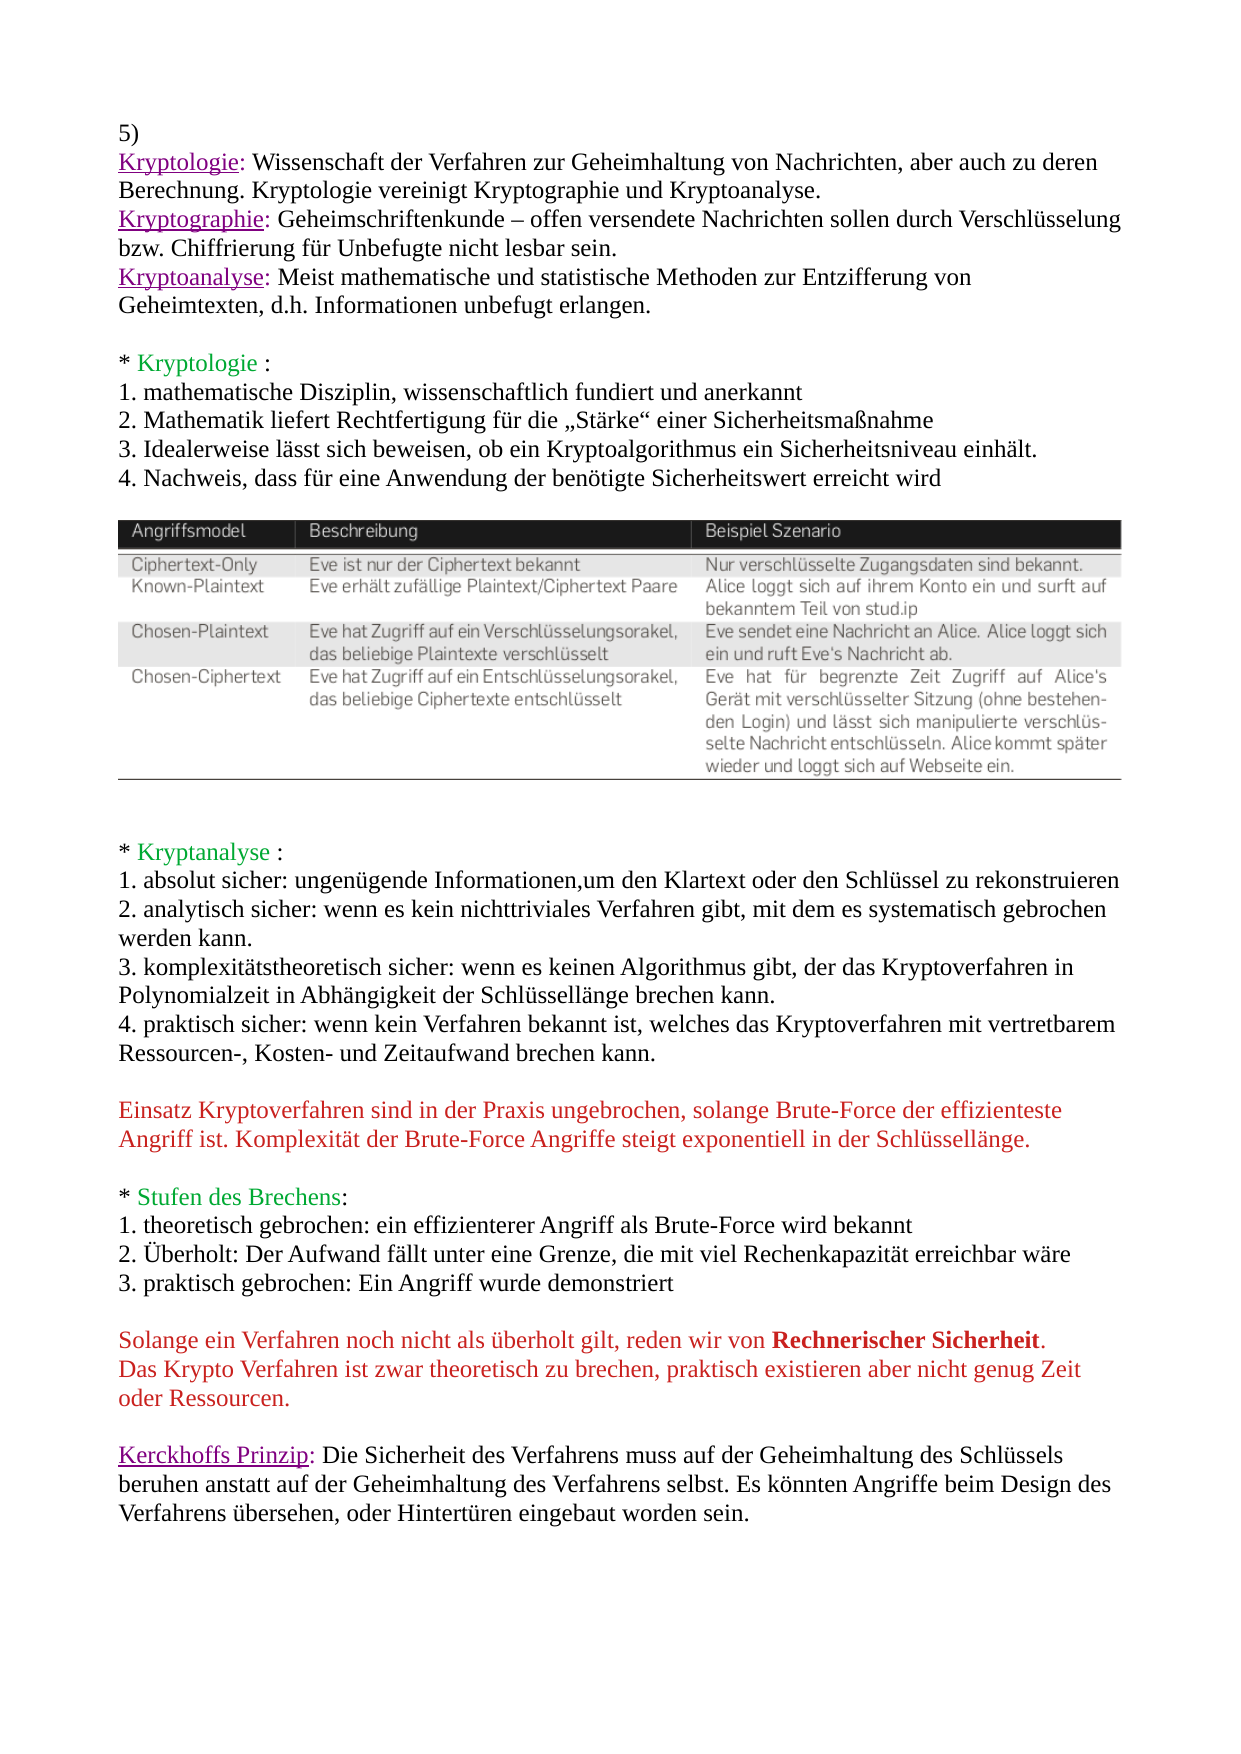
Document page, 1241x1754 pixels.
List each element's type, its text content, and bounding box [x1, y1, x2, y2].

text 1. theoretisch gebrochen: ein effizienterer Angriff als Brute-Force wird bekannt [118, 1210, 1122, 1239]
picture [118, 520, 1123, 780]
text * Kryptanalyse : [118, 837, 1122, 865]
text * Kryptologie : [118, 348, 1122, 377]
text 1. absolut sicher: ungenügende Informationen,um den Klartext oder den Schlüssel zu rekonstruieren [118, 865, 1122, 894]
text 2. analytisch sicher: wenn es kein nichttriviales Verfahren gibt, mit dem es systematisch gebrochen werden kann. [118, 894, 1122, 952]
text 3. komplexitätstheoretisch sicher: wenn es keinen Algorithmus gibt, der das Kryptoverfahren in Polynomialzeit in Abhängigkeit der Schlüssellänge brechen kann. [118, 952, 1122, 1009]
text 4. praktisch sicher: wenn kein Verfahren bekannt ist, welches das Kryptoverfahren mit vertretbarem Ressourcen-, Kosten- und Zeitaufwand brechen kann. [118, 1009, 1122, 1067]
text Einsatz Kryptoverfahren sind in der Praxis ungebrochen, solange Brute-Force der effizienteste Angriff ist. Komplexität der Brute-Force Angriffe steigt exponentiell in der Schlüssellänge. [118, 1095, 1122, 1153]
text Kryptoanalyse: Meist mathematische und statistische Methoden zur Entzifferung von Geheimtexten, d.h. Informationen unbefugt erlangen. [118, 262, 1122, 319]
text 5) [118, 118, 1122, 147]
text 3. Idealerweise lässt sich beweisen, ob ein Kryptoalgorithmus ein Sicherheitsniveau einhält. [118, 434, 1122, 463]
text 4. Nachweis, dass für eine Anwendung der benötigte Sicherheitswert erreicht wird [118, 463, 1122, 492]
text Kryptologie: Wissenschaft der Verfahren zur Geheimhaltung von Nachrichten, aber auch zu deren Berechnung. Kryptologie vereinigt Kryptographie und Kryptoanalyse. [118, 147, 1122, 204]
text Kerckhoffs Prinzip: Die Sicherheit des Verfahrens muss auf der Geheimhaltung des Schlüssels beruhen anstatt auf der Geheimhaltung des Verfahrens selbst. Es könnten Angriffe beim Design des Verfahrens übersehen, oder Hintertüren eingebaut worden sein. [118, 1440, 1122, 1527]
text 2. Mathematik liefert Rechtfertigung für die „Stärke“ einer Sicherheitsmaßnahme [118, 406, 1122, 434]
text Solange ein Verfahren noch nicht als überholt gilt, reden wir von Rechnerischer Sicherheit. [118, 1325, 1122, 1354]
text Das Krypto Verfahren ist zwar theoretisch zu brechen, praktisch existieren aber nicht genug Zeit oder Ressourcen. [118, 1354, 1122, 1412]
text * Stufen des Brechens: [118, 1182, 1122, 1210]
text Kryptographie: Geheimschriftenkunde – offen versendete Nachrichten sollen durch Verschlüsselung bzw. Chiffrierung für Unbefugte nicht lesbar sein. [118, 204, 1122, 262]
text 3. praktisch gebrochen: Ein Angriff wurde demonstriert [118, 1268, 1122, 1297]
text 1. mathematische Disziplin, wissenschaftlich fundiert und anerkannt [118, 377, 1122, 406]
text 2. Überholt: Der Aufwand fällt unter eine Grenze, die mit viel Rechenkapazität erreichbar wäre [118, 1239, 1122, 1268]
